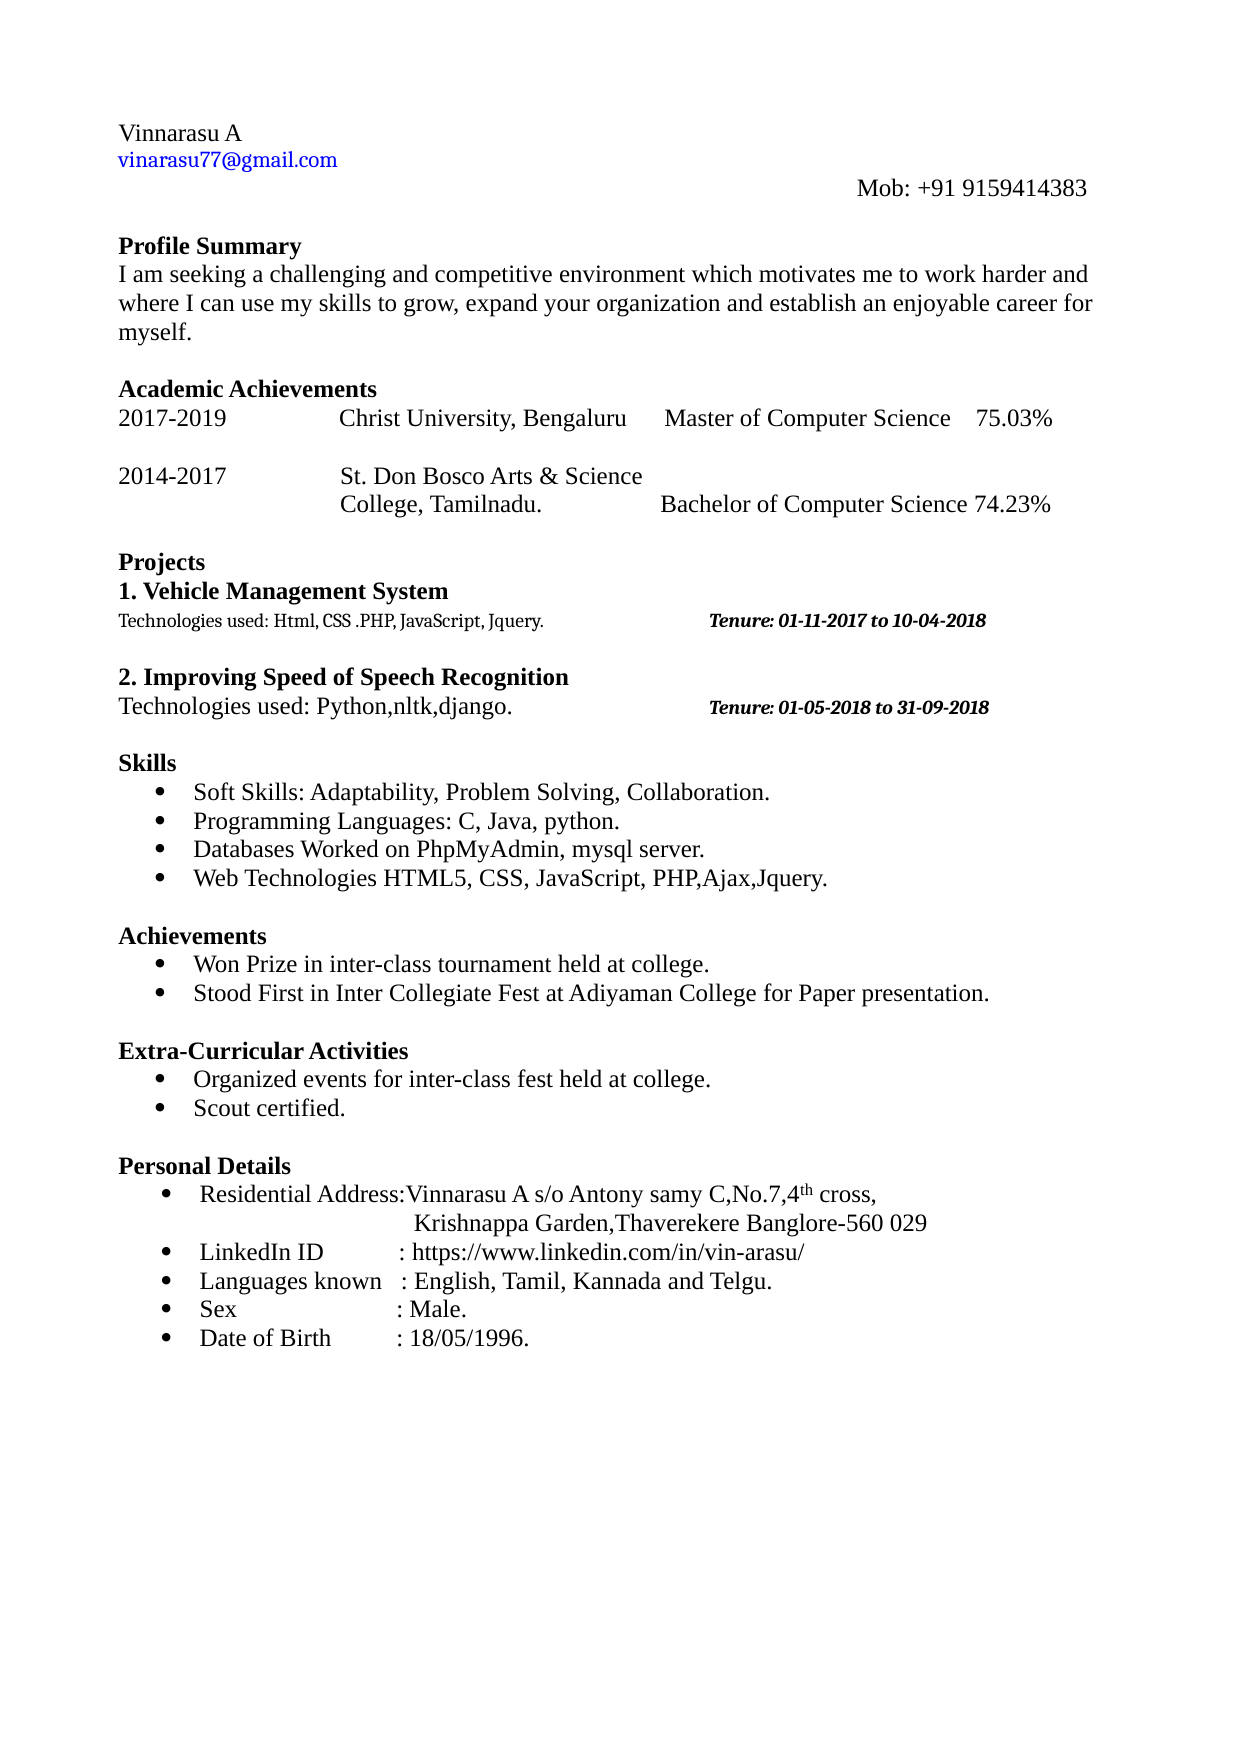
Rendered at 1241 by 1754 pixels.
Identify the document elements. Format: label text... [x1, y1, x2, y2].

list Organized events for inter-class fest held at college. [156, 1064, 1122, 1093]
text Profile Summary [118, 231, 1122, 259]
text Krishnappa Garden,Thaverekere Banglore-560 029 [413, 1208, 1122, 1237]
list Web Technologies HTML5, CSS, JavaScript, PHP,Ajax,Jquery. [156, 863, 1122, 892]
text Extra-Curricular Activities [118, 1036, 1122, 1064]
text Mob: +91 9159414383 [857, 173, 1122, 202]
text Personal Details [118, 1151, 1122, 1179]
list Won Prize in inter-class tournament held at college. [156, 949, 1122, 978]
list LinkedIn ID : https://www.linkedin.com/in/vin-arasu/ [162, 1237, 1122, 1266]
text 2014-2017 St. Don Bosco Arts & Science [118, 461, 1122, 489]
text 2. Improving Speed of Speech Recognition [118, 662, 1122, 691]
list Programming Languages: C, Java, python. [156, 806, 1122, 834]
text Technologies used: Html, CSS .PHP, JavaScript, Jquery. Tenure: 01-11-2017 to 10-04-2018 [118, 604, 1122, 633]
text Academic Achievements [118, 374, 1122, 403]
list Databases Worked on PhpMyAdmin, mysql server. [156, 834, 1122, 863]
text Skills [118, 748, 1122, 777]
text Achievements [118, 921, 1122, 949]
list Stood First in Inter Collegiate Fest at Adiyaman College for Paper presentation. [156, 978, 1122, 1007]
list Languages known : English, Tamil, Kannada and Telgu. [162, 1266, 1122, 1294]
text College, Tamilnadu. Bachelor of Computer Science 74.23% [118, 489, 1122, 518]
list Sex : Male. [162, 1294, 1122, 1323]
text 1. Vehicle Management System [118, 576, 1122, 604]
text vinarasu77@gmail.com [118, 147, 1122, 173]
list Date of Birth : 18/05/1996. [162, 1323, 1122, 1352]
list Residential Address:Vinnarasu A s/o Antony samy C,No.7,4th cross, [162, 1179, 1122, 1208]
text Vinnarasu A [118, 118, 1122, 147]
list Scout certified. [156, 1093, 1122, 1122]
list Soft Skills: Adaptability, Problem Solving, Collaboration. [156, 777, 1122, 806]
text 2017-2019 Christ University, Bengaluru Master of Computer Science 75.03% [118, 403, 1122, 432]
text Projects [118, 547, 1122, 576]
text I am seeking a challenging and competitive environment which motivates me to work harder and where I can use my skills to grow, expand your organization and establish an enjoyable career for myself. [118, 259, 1122, 346]
text Technologies used: Python,nltk,django. Tenure: 01-05-2018 to 31-09-2018 [118, 691, 1122, 719]
